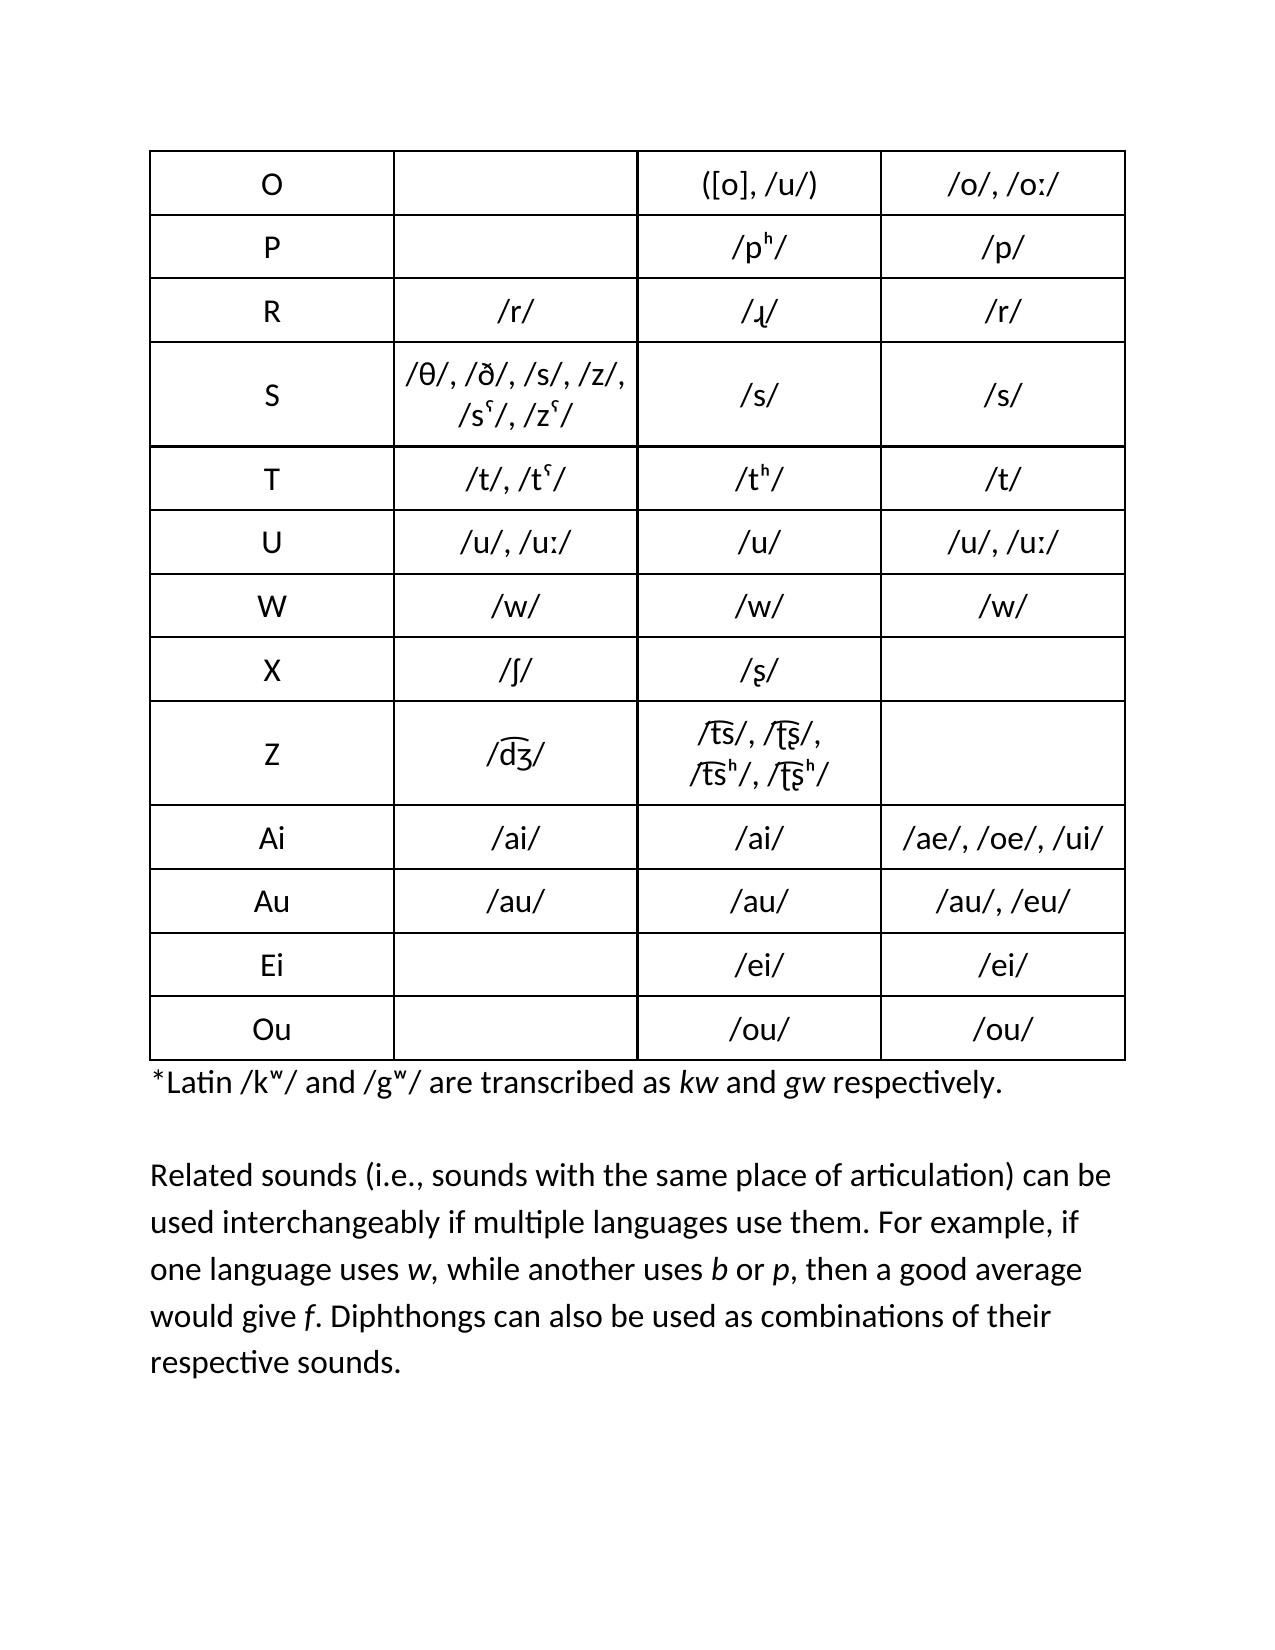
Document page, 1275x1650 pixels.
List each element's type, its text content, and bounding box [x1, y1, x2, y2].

table_cell /r/ [395, 279, 636, 341]
table_cell /ɻ/ [639, 279, 880, 341]
table_cell S [151, 343, 393, 445]
table_cell /au/ [639, 870, 880, 932]
table_cell Ai [151, 806, 393, 868]
table_cell /ai/ [395, 806, 636, 868]
table_cell W [151, 575, 393, 636]
table_cell /ae/, /oe/, /ui/ [882, 806, 1124, 868]
table_cell /s/ [882, 343, 1124, 445]
table_cell /pʰ/ [639, 216, 880, 277]
table_cell Z [151, 702, 393, 804]
table_cell /t/ [882, 448, 1124, 509]
table_cell P [151, 216, 393, 277]
table_cell Ou [151, 997, 393, 1059]
table_cell /ei/ [639, 934, 880, 995]
table_cell Au [151, 870, 393, 932]
table_cell /t/, /tˤ/ [395, 448, 636, 509]
table_cell /u/, /uː/ [882, 511, 1124, 573]
table_cell /ʃ/ [395, 638, 636, 700]
table_cell /w/ [882, 575, 1124, 636]
table_cell /au/, /eu/ [882, 870, 1124, 932]
table_cell R [151, 279, 393, 341]
table_cell [882, 702, 1124, 804]
table_cell [395, 216, 636, 277]
table_cell /tʰ/ [639, 448, 880, 509]
table_cell T [151, 448, 393, 509]
table_cell [395, 152, 636, 214]
table_cell [882, 638, 1124, 700]
table_cell /au/ [395, 870, 636, 932]
table_cell ([o], /u/) [639, 152, 880, 214]
table_cell /u/, /uː/ [395, 511, 636, 573]
table_cell O [151, 152, 393, 214]
table_cell U [151, 511, 393, 573]
table_cell /d͡ʒ/ [395, 702, 636, 804]
table_cell /u/ [639, 511, 880, 573]
table_cell [395, 934, 636, 995]
table_cell /ei/ [882, 934, 1124, 995]
table_cell /ou/ [882, 997, 1124, 1059]
table_cell /o/, /oː/ [882, 152, 1124, 214]
table_cell /w/ [395, 575, 636, 636]
table_cell X [151, 638, 393, 700]
table_cell /s/ [639, 343, 880, 445]
table_cell /r/ [882, 279, 1124, 341]
table_cell /θ/, /ð/, /s/, /z/, /sˤ/, /zˤ/ [395, 343, 636, 445]
table_cell /ai/ [639, 806, 880, 868]
table_cell /t͡s/, /ʈ͡ʂ/, /t͡sʰ/, /ʈ͡ʂʰ/ [639, 702, 880, 804]
table_cell /ʂ/ [639, 638, 880, 700]
text *Latin /kʷ/ and /gʷ/ are transcribed as kw and gw respectively. [150, 1061, 1125, 1102]
table_cell /ou/ [639, 997, 880, 1059]
text Related sounds (i.e., sounds with the same place of articulation) can be used interchangeably if multiple languages use them. For example, if one language uses w, while another uses b or p, then a good average would give f. Diphthongs can also be used as combinations of their respective sounds. [150, 1154, 1125, 1382]
table_cell /w/ [639, 575, 880, 636]
table_cell [395, 997, 636, 1059]
table_cell /p/ [882, 216, 1124, 277]
table_cell Ei [151, 934, 393, 995]
